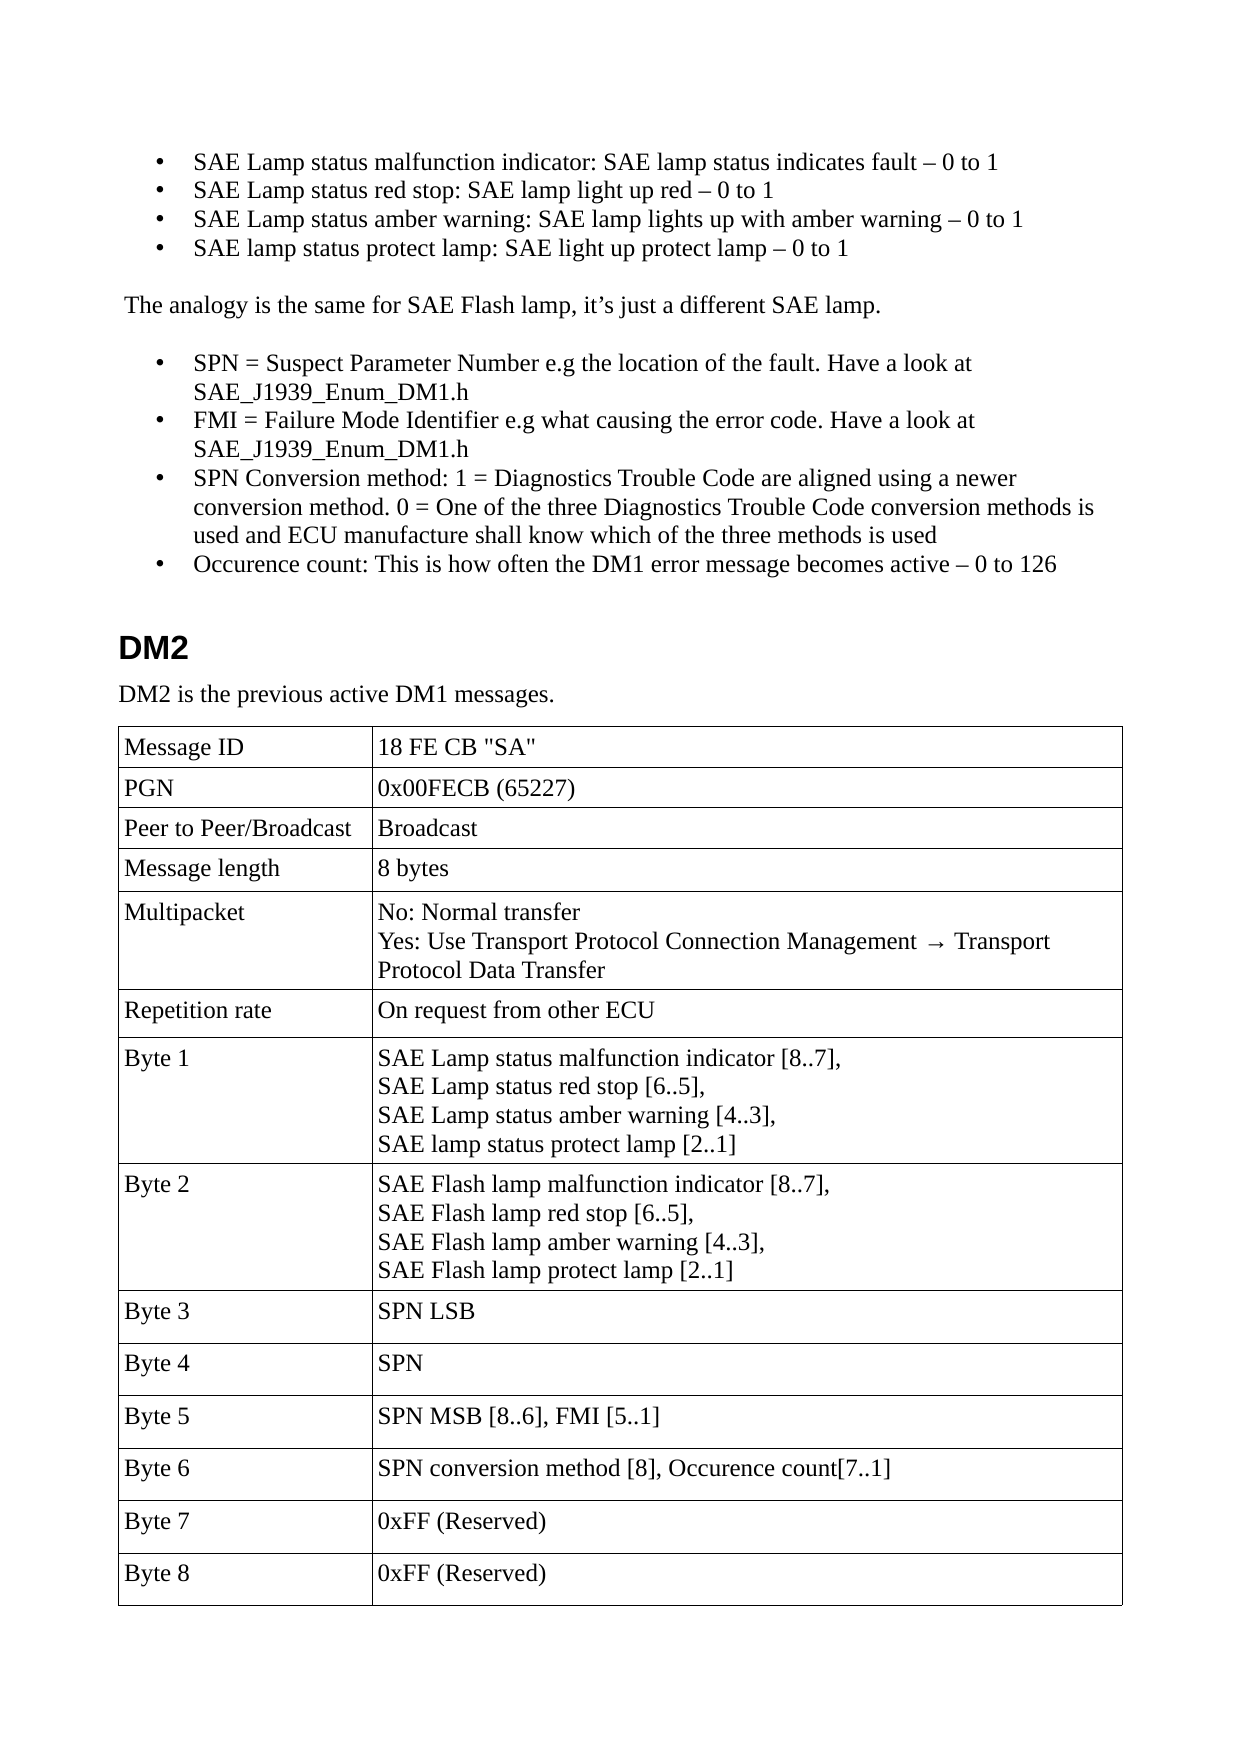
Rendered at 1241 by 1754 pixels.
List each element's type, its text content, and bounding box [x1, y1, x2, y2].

list Occurence count: This is how often the DM1 error message becomes active – 0 to 126 [156, 549, 1122, 578]
table_cell On request from other ECU [373, 990, 1122, 1037]
table_cell Byte 8 [119, 1554, 372, 1605]
table_cell PGN [119, 768, 372, 807]
table_cell Multipacket [119, 892, 372, 989]
table_cell 0xFF (Reserved) [373, 1554, 1122, 1605]
subtitle DM2 [118, 628, 1122, 666]
table_cell Message length [119, 849, 372, 891]
list SAE Lamp status malfunction indicator: SAE lamp status indicates fault – 0 to 1 [156, 147, 1122, 176]
table_cell 0x00FECB (65227) [373, 768, 1122, 807]
text The analogy is the same for SAE Flash lamp, it’s just a different SAE lamp. [118, 291, 1122, 319]
list SAE Lamp status red stop: SAE lamp light up red – 0 to 1 [156, 176, 1122, 204]
table_header 18 FE CB "SA" [373, 727, 1122, 767]
table_cell Broadcast [373, 808, 1122, 847]
list SAE Lamp status amber warning: SAE lamp lights up with amber warning – 0 to 1 [156, 204, 1122, 233]
table_cell Byte 1 [119, 1038, 372, 1163]
table_cell SPN MSB [8..6], FMI [5..1] [373, 1396, 1122, 1447]
table_cell Byte 7 [119, 1501, 372, 1552]
table_cell Byte 3 [119, 1291, 372, 1342]
table_cell Repetition rate [119, 990, 372, 1037]
table_cell 0xFF (Reserved) [373, 1501, 1122, 1552]
list SPN Conversion method: 1 = Diagnostics Trouble Code are aligned using a newer conversion method. 0 = One of the three Diagnostics Trouble Code conversion methods is used and ECU manufacture shall know which of the three methods is used [156, 463, 1122, 549]
text DM2 is the previous active DM1 messages. [118, 679, 1122, 708]
table_header Message ID [119, 727, 372, 767]
table_cell SAE Lamp status malfunction indicator [8..7], SAE Lamp status red stop [6..5], SAE Lamp status amber warning [4..3], SAE lamp status protect lamp [2..1] [373, 1038, 1122, 1163]
table_cell Byte 6 [119, 1449, 372, 1500]
table_cell 8 bytes [373, 849, 1122, 891]
table_cell Byte 5 [119, 1396, 372, 1447]
table_cell SPN [373, 1344, 1122, 1395]
table_cell Byte 4 [119, 1344, 372, 1395]
table_cell SPN conversion method [8], Occurence count[7..1] [373, 1449, 1122, 1500]
table_cell No: Normal transfer Yes: Use Transport Protocol Connection Management → Transport Protocol Data Transfer [373, 892, 1122, 989]
table_cell Peer to Peer/Broadcast [119, 808, 372, 847]
list FMI = Failure Mode Identifier e.g what causing the error code. Have a look at SAE_J1939_Enum_DM1.h [156, 406, 1122, 463]
table_cell SAE Flash lamp malfunction indicator [8..7], SAE Flash lamp red stop [6..5], SAE Flash lamp amber warning [4..3], SAE Flash lamp protect lamp [2..1] [373, 1164, 1122, 1290]
list SPN = Suspect Parameter Number e.g the location of the fault. Have a look at SAE_J1939_Enum_DM1.h [156, 348, 1122, 406]
table_cell Byte 2 [119, 1164, 372, 1290]
list SAE lamp status protect lamp: SAE light up protect lamp – 0 to 1 [156, 233, 1122, 262]
table_cell SPN LSB [373, 1291, 1122, 1342]
